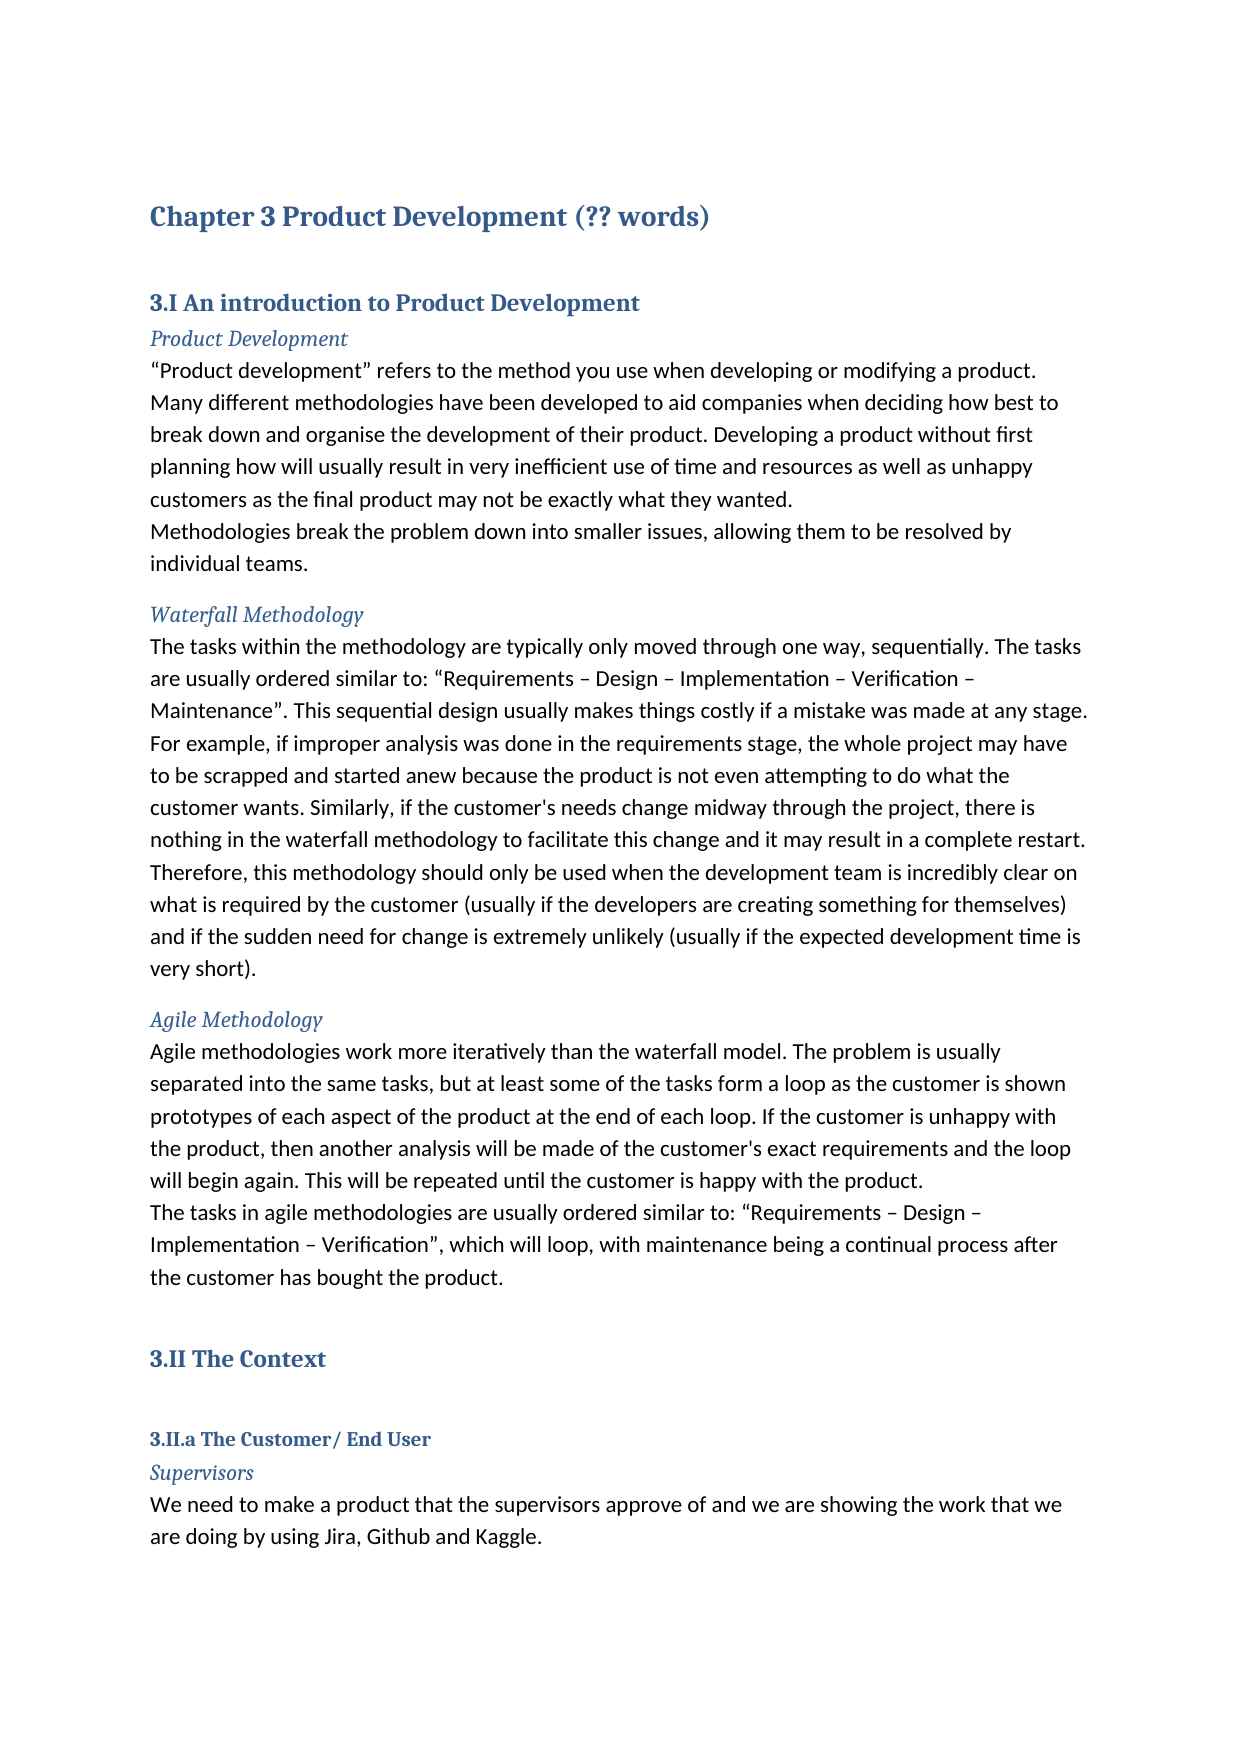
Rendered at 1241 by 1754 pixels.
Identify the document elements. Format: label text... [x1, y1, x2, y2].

text We need to make a product that the supervisors approve of and we are showing the work that we are doing by using Jira, Github and Kaggle. [150, 1490, 1090, 1550]
text The tasks within the methodology are typically only moved through one way, sequentially. The tasks are usually ordered similar to: “Requirements – Design – Implementation – Verification – Maintenance”. This sequential design usually makes things costly if a mistake was made at any stage. For example, if improper analysis was done in the requirements stage, the whole project may have to be scrapped and started anew because the product is not even attempting to do what the customer wants. Similarly, if the customer's needs change midway through the project, there is nothing in the waterfall methodology to facilitate this change and it may result in a complete restart. Therefore, this methodology should only be used when the development team is incredibly clear on what is required by the customer (usually if the developers are creating something for themselves) and if the sudden need for change is extremely unlikely (usually if the expected development time is very short). [150, 632, 1090, 982]
subtitle Waterfall Methodology [150, 602, 1090, 628]
text Agile methodologies work more iteratively than the waterfall model. The problem is usually separated into the same tasks, but at least some of the tasks form a loop as the customer is shown prototypes of each aspect of the product at the end of each loop. If the customer is unhappy with the product, then another analysis will be made of the customer's exact requirements and the loop will begin again. This will be repeated until the customer is happy with the product. The tasks in agile methodologies are usually ordered similar to: “Requirements – Design – Implementation – Verification”, which will loop, with maintenance being a continual process after the customer has bought the product. [150, 1037, 1090, 1291]
subtitle 3.II The Context [150, 1345, 1090, 1374]
subtitle 3.I An introduction to Product Development [150, 288, 1090, 317]
subtitle Chapter 3 Product Development (?? words) [150, 200, 1090, 233]
subtitle Product Development [150, 326, 1090, 352]
subtitle 3.II.a The Customer/ End User [150, 1428, 1090, 1452]
subtitle Agile Methodology [150, 1007, 1090, 1033]
subtitle Supervisors [150, 1459, 1090, 1486]
text “Product development” refers to the method you use when developing or modifying a product. Many different methodologies have been developed to aid companies when deciding how best to break down and organise the development of their product. Developing a product without first planning how will usually result in very inefficient use of time and resources as well as unhappy customers as the final product may not be exactly what they wanted. Methodologies break the problem down into smaller issues, allowing them to be resolved by individual teams. [150, 356, 1090, 577]
